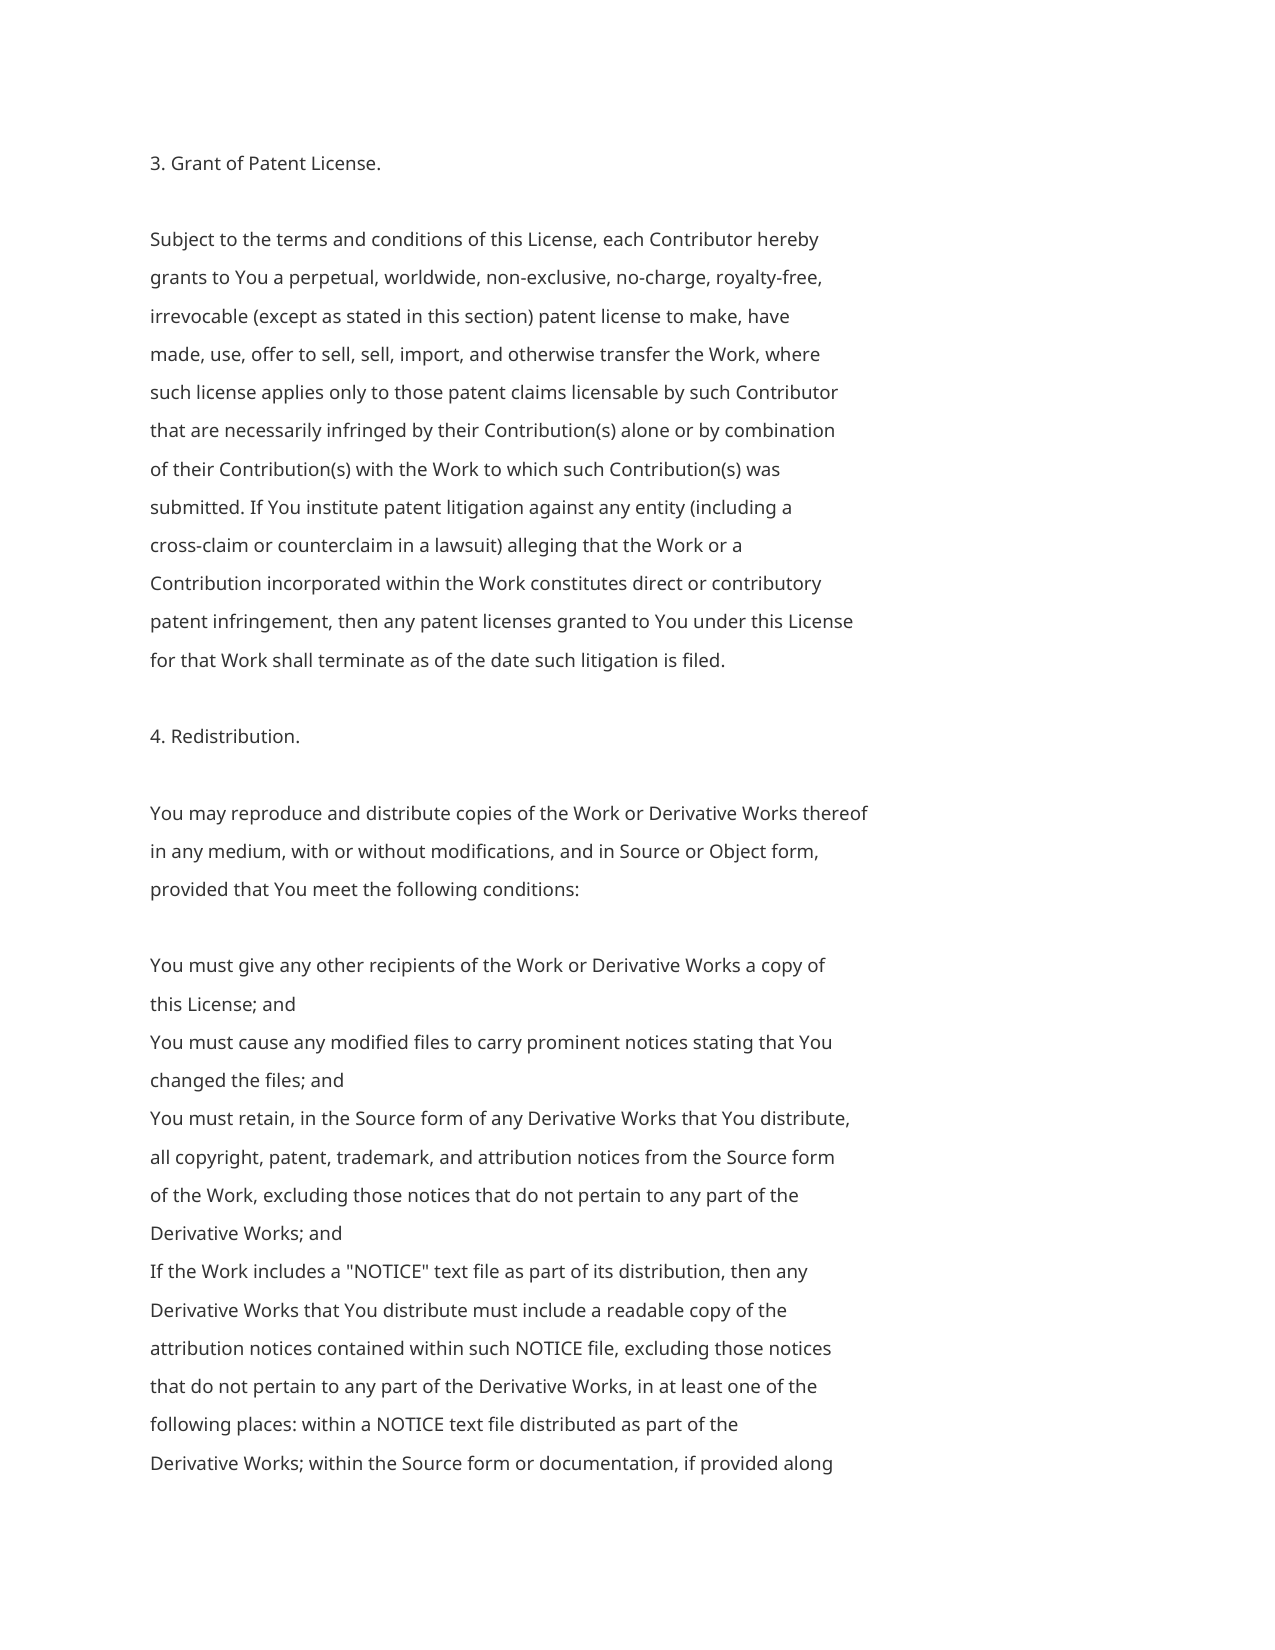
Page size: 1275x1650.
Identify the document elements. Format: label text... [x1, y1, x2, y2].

text patent infringement, then any patent licenses granted to You under this License [150, 609, 1125, 634]
text in any medium, with or without modifications, and in Source or Object form, [150, 838, 1125, 864]
text that are necessarily infringed by their Contribution(s) alone or by combination [150, 418, 1125, 443]
text made, use, offer to sell, sell, import, and otherwise transfer the Work, where [150, 341, 1125, 367]
text 4. Redistribution. [150, 723, 1125, 749]
text cross-claim or counterclaim in a lawsuit) alleging that the Work or a [150, 532, 1125, 558]
text changed the files; and [150, 1067, 1125, 1093]
text this License; and [150, 991, 1125, 1017]
text Derivative Works; within the Source form or documentation, if provided along [150, 1450, 1125, 1475]
text 3. Grant of Patent License. [150, 150, 1125, 176]
text submitted. If You institute patent litigation against any entity (including a [150, 494, 1125, 519]
text You must cause any modified files to carry prominent notices stating that You [150, 1029, 1125, 1055]
text following places: within a NOTICE text file distributed as part of the [150, 1412, 1125, 1437]
text Derivative Works that You distribute must include a readable copy of the [150, 1297, 1125, 1322]
text of their Contribution(s) with the Work to which such Contribution(s) was [150, 456, 1125, 481]
text all copyright, patent, trademark, and attribution notices from the Source form [150, 1144, 1125, 1169]
text for that Work shall terminate as of the date such litigation is filed. [150, 647, 1125, 672]
text grants to You a perpetual, worldwide, non-exclusive, no-charge, royalty-free, [150, 265, 1125, 290]
text attribution notices contained within such NOTICE file, excluding those notices [150, 1335, 1125, 1361]
text You must give any other recipients of the Work or Derivative Works a copy of [150, 953, 1125, 978]
text such license applies only to those patent claims licensable by such Contributor [150, 379, 1125, 405]
text You must retain, in the Source form of any Derivative Works that You distribute, [150, 1106, 1125, 1131]
text You may reproduce and distribute copies of the Work or Derivative Works thereof [150, 800, 1125, 825]
text Subject to the terms and conditions of this License, each Contributor hereby [150, 226, 1125, 252]
text of the Work, excluding those notices that do not pertain to any part of the [150, 1182, 1125, 1208]
text Contribution incorporated within the Work constitutes direct or contributory [150, 571, 1125, 596]
text provided that You meet the following conditions: [150, 876, 1125, 902]
text irrevocable (except as stated in this section) patent license to make, have [150, 303, 1125, 328]
text If the Work includes a "NOTICE" text file as part of its distribution, then any [150, 1259, 1125, 1284]
text Derivative Works; and [150, 1220, 1125, 1246]
text that do not pertain to any part of the Derivative Works, in at least one of the [150, 1373, 1125, 1399]
